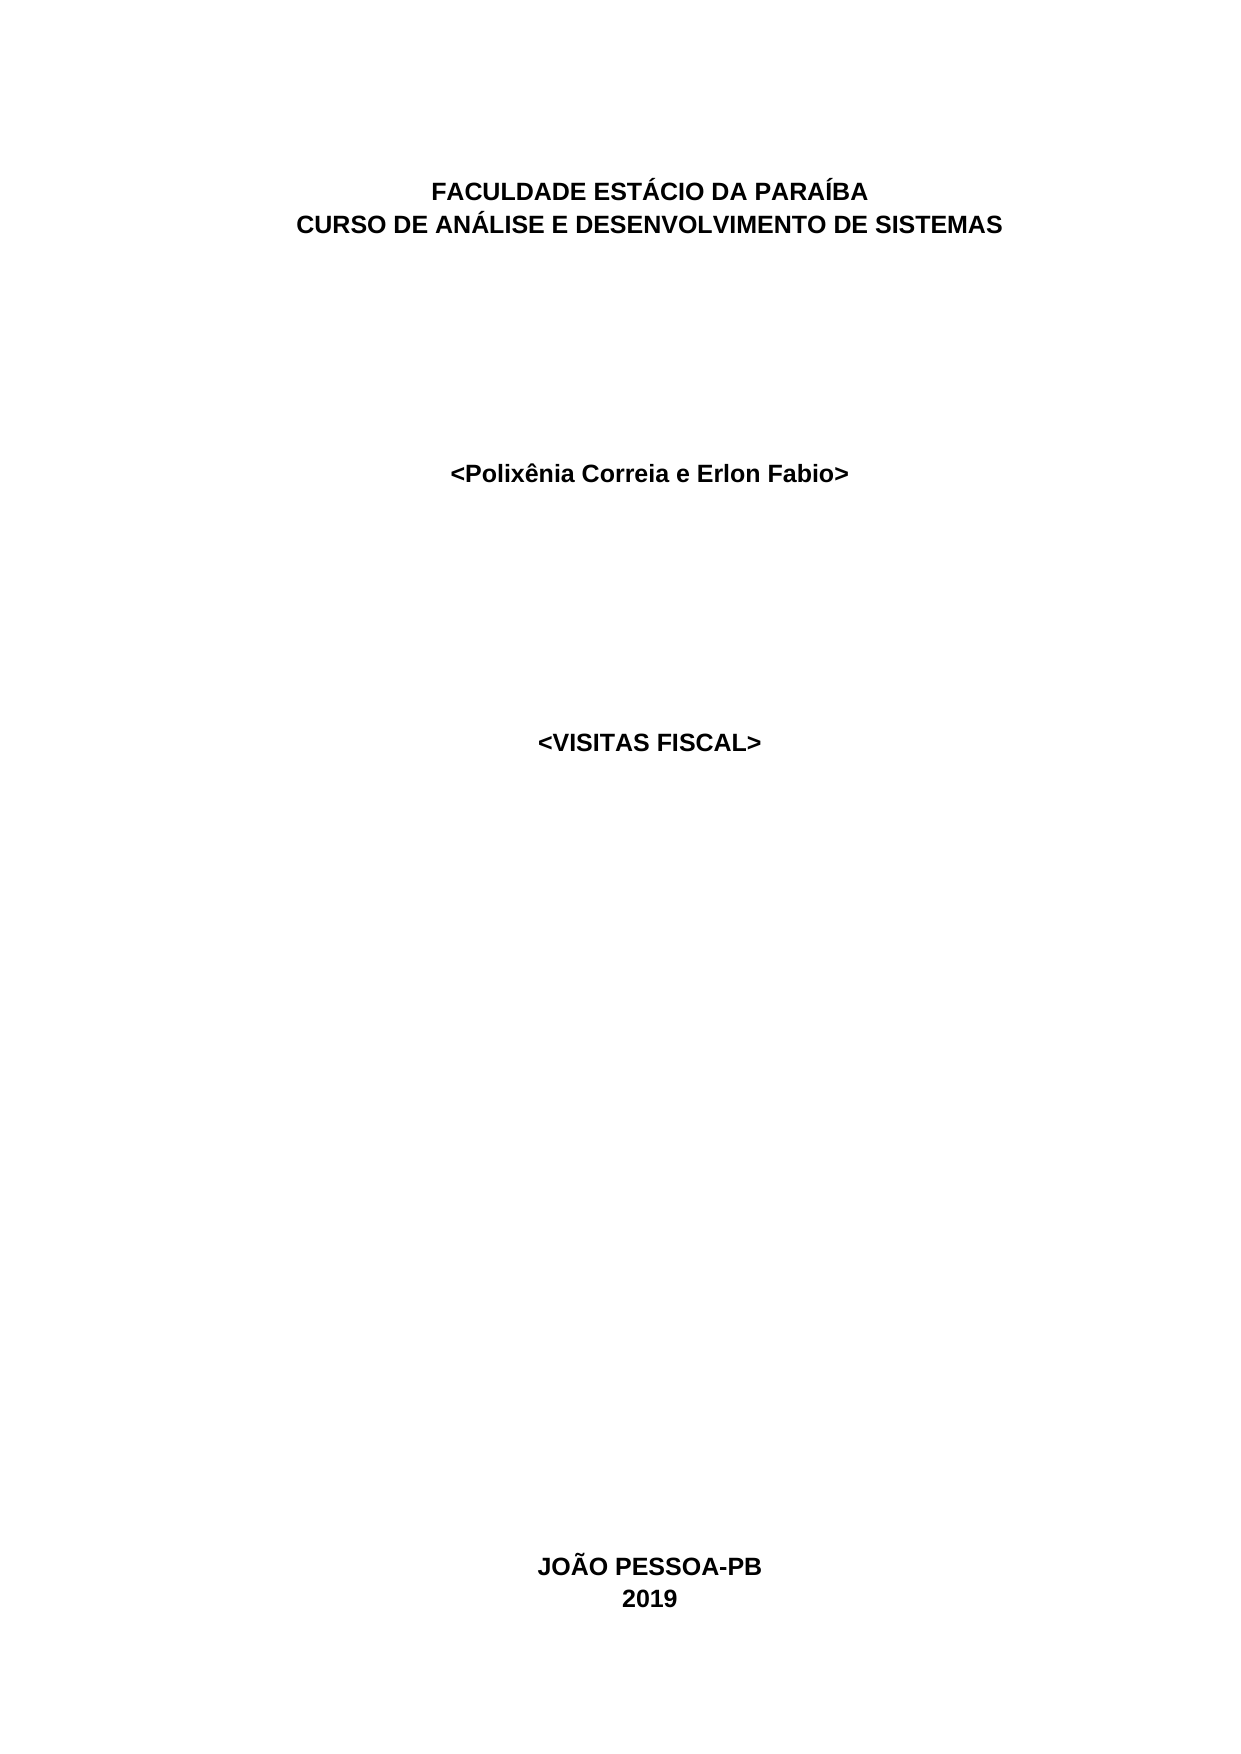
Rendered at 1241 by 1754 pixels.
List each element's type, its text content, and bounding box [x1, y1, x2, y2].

text <Polixênia Correia e Erlon Fabio> [177, 459, 1122, 487]
text JOÃO PESSOA-PB [177, 1551, 1122, 1580]
text CURSO DE ANÁLISE E DESENVOLVIMENTO DE SISTEMAS [177, 210, 1122, 239]
text 2019 [177, 1584, 1122, 1613]
text FACULDADE ESTÁCIO DA PARAÍBA [177, 177, 1122, 206]
text <VISITAS FISCAL> [177, 728, 1122, 757]
